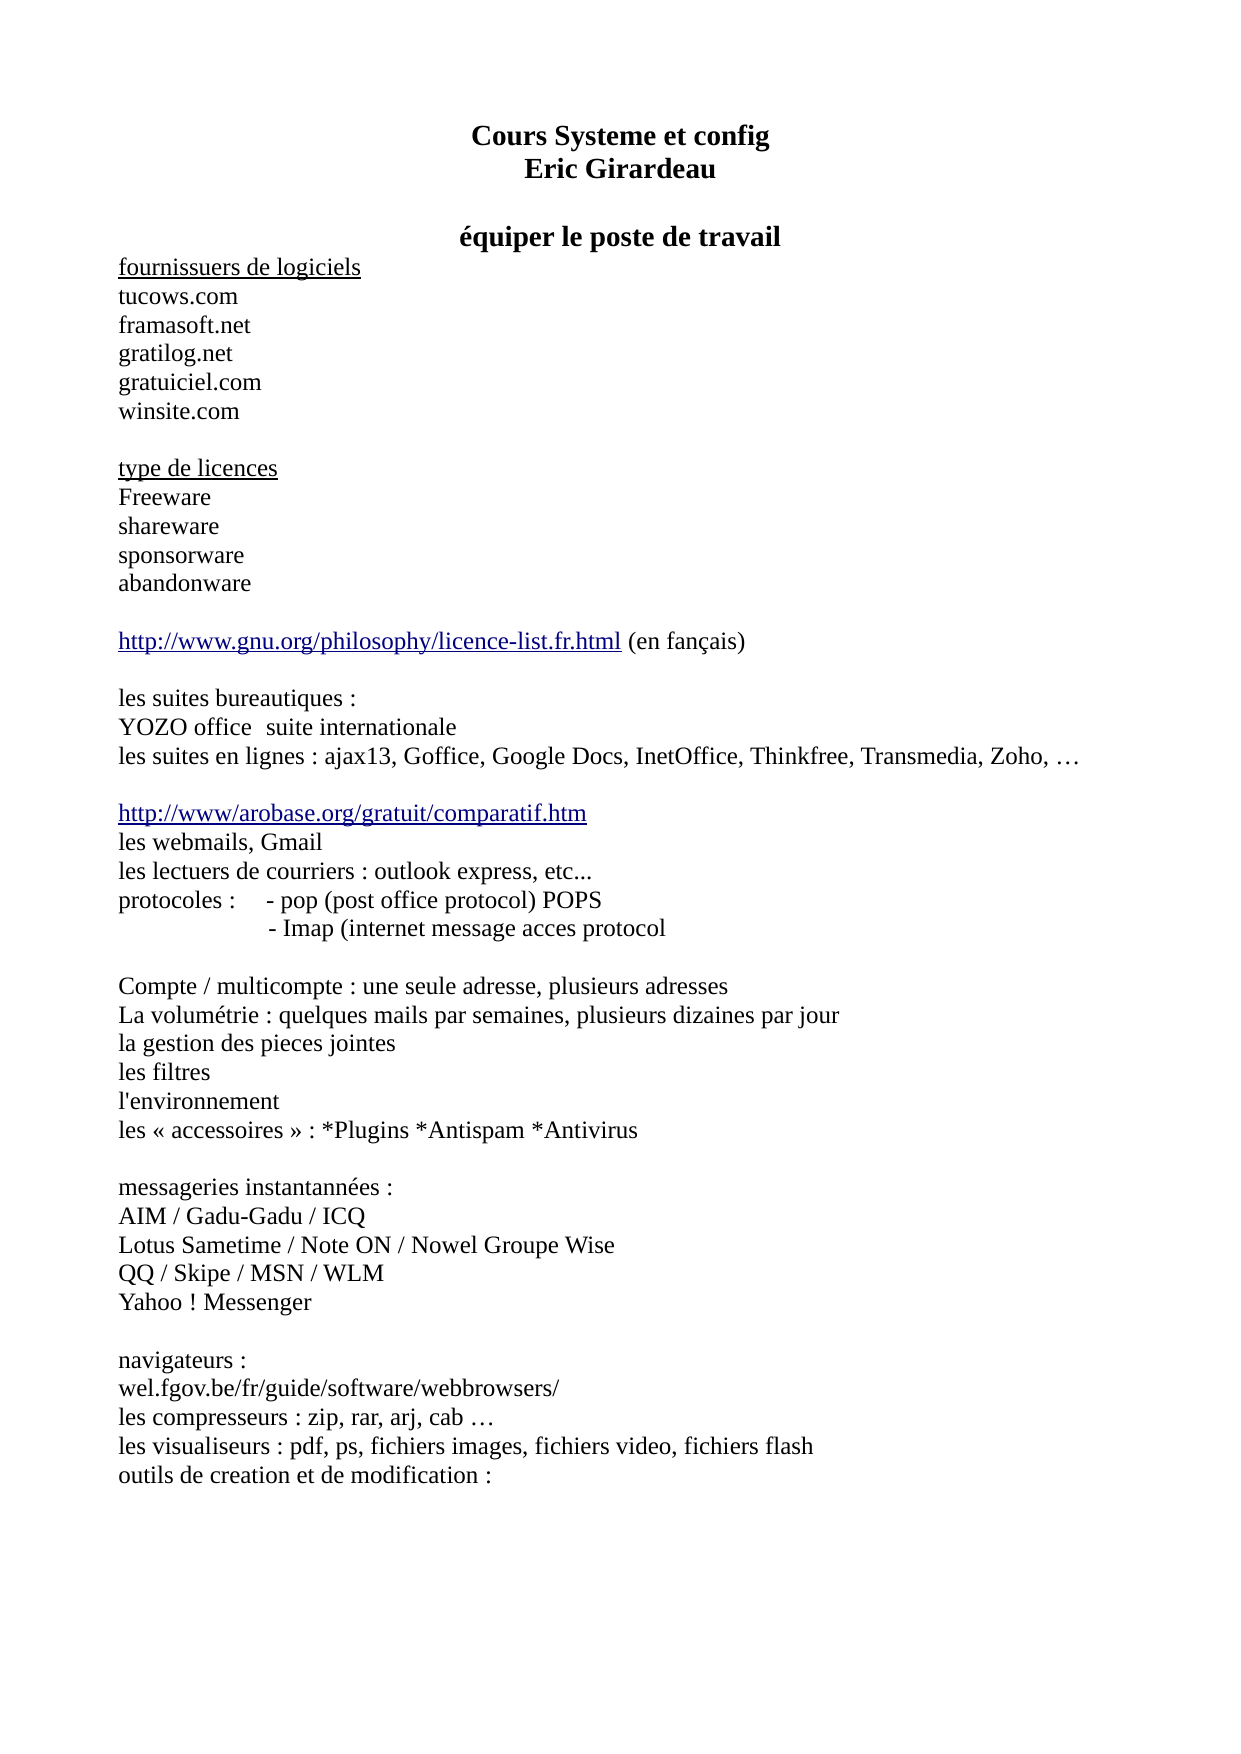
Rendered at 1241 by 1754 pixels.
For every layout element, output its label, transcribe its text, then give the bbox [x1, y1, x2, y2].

text les filtres [118, 1057, 1122, 1086]
text gratilog.net [118, 338, 1122, 367]
text outils de creation et de modification : [118, 1460, 1122, 1488]
text les webmails, Gmail [118, 827, 1122, 856]
text http://www/arobase.org/gratuit/comparatif.htm [118, 798, 1122, 827]
text les suites bureautiques : [118, 683, 1122, 712]
text QQ / Skipe / MSN / WLM [118, 1258, 1122, 1287]
text Freeware [118, 482, 1122, 511]
text http://www.gnu.org/philosophy/licence-list.fr.html (en fançais) [118, 626, 1122, 655]
text La volumétrie : quelques mails par semaines, plusieurs dizaines par jour [118, 1000, 1122, 1028]
text type de licences [118, 453, 1122, 482]
text sponsorware [118, 540, 1122, 568]
text les compresseurs : zip, rar, arj, cab … [118, 1402, 1122, 1431]
text shareware [118, 511, 1122, 540]
text l'environnement [118, 1086, 1122, 1115]
text protocoles : - pop (post office protocol) POPS [118, 885, 1122, 913]
text Cours Systeme et config [118, 118, 1122, 152]
text Lotus Sametime / Note ON / Nowel Groupe Wise [118, 1230, 1122, 1258]
text messageries instantannées : [118, 1172, 1122, 1201]
text YOZO office suite internationale [118, 712, 1122, 741]
text la gestion des pieces jointes [118, 1028, 1122, 1057]
text les suites en lignes : ajax13, Goffice, Google Docs, InetOffice, Thinkfree, Transmedia, Zoho, … [118, 741, 1122, 770]
text fournissuers de logiciels [118, 252, 1122, 281]
list - Imap (internet message acces protocol [231, 913, 1122, 942]
text gratuiciel.com [118, 367, 1122, 396]
text les « accessoires » : *Plugins *Antispam *Antivirus [118, 1115, 1122, 1143]
text Yahoo ! Messenger [118, 1287, 1122, 1316]
text équiper le poste de travail [118, 219, 1122, 252]
text Compte / multicompte : une seule adresse, plusieurs adresses [118, 971, 1122, 1000]
text les visualiseurs : pdf, ps, fichiers images, fichiers video, fichiers flash [118, 1431, 1122, 1460]
text navigateurs : [118, 1345, 1122, 1373]
text winsite.com [118, 396, 1122, 425]
text AIM / Gadu-Gadu / ICQ [118, 1201, 1122, 1230]
text Eric Girardeau [118, 152, 1122, 185]
text les lectuers de courriers : outlook express, etc... [118, 856, 1122, 885]
text abandonware [118, 568, 1122, 597]
text wel.fgov.be/fr/guide/software/webbrowsers/ [118, 1373, 1122, 1402]
text tucows.com [118, 281, 1122, 310]
text framasoft.net [118, 310, 1122, 338]
